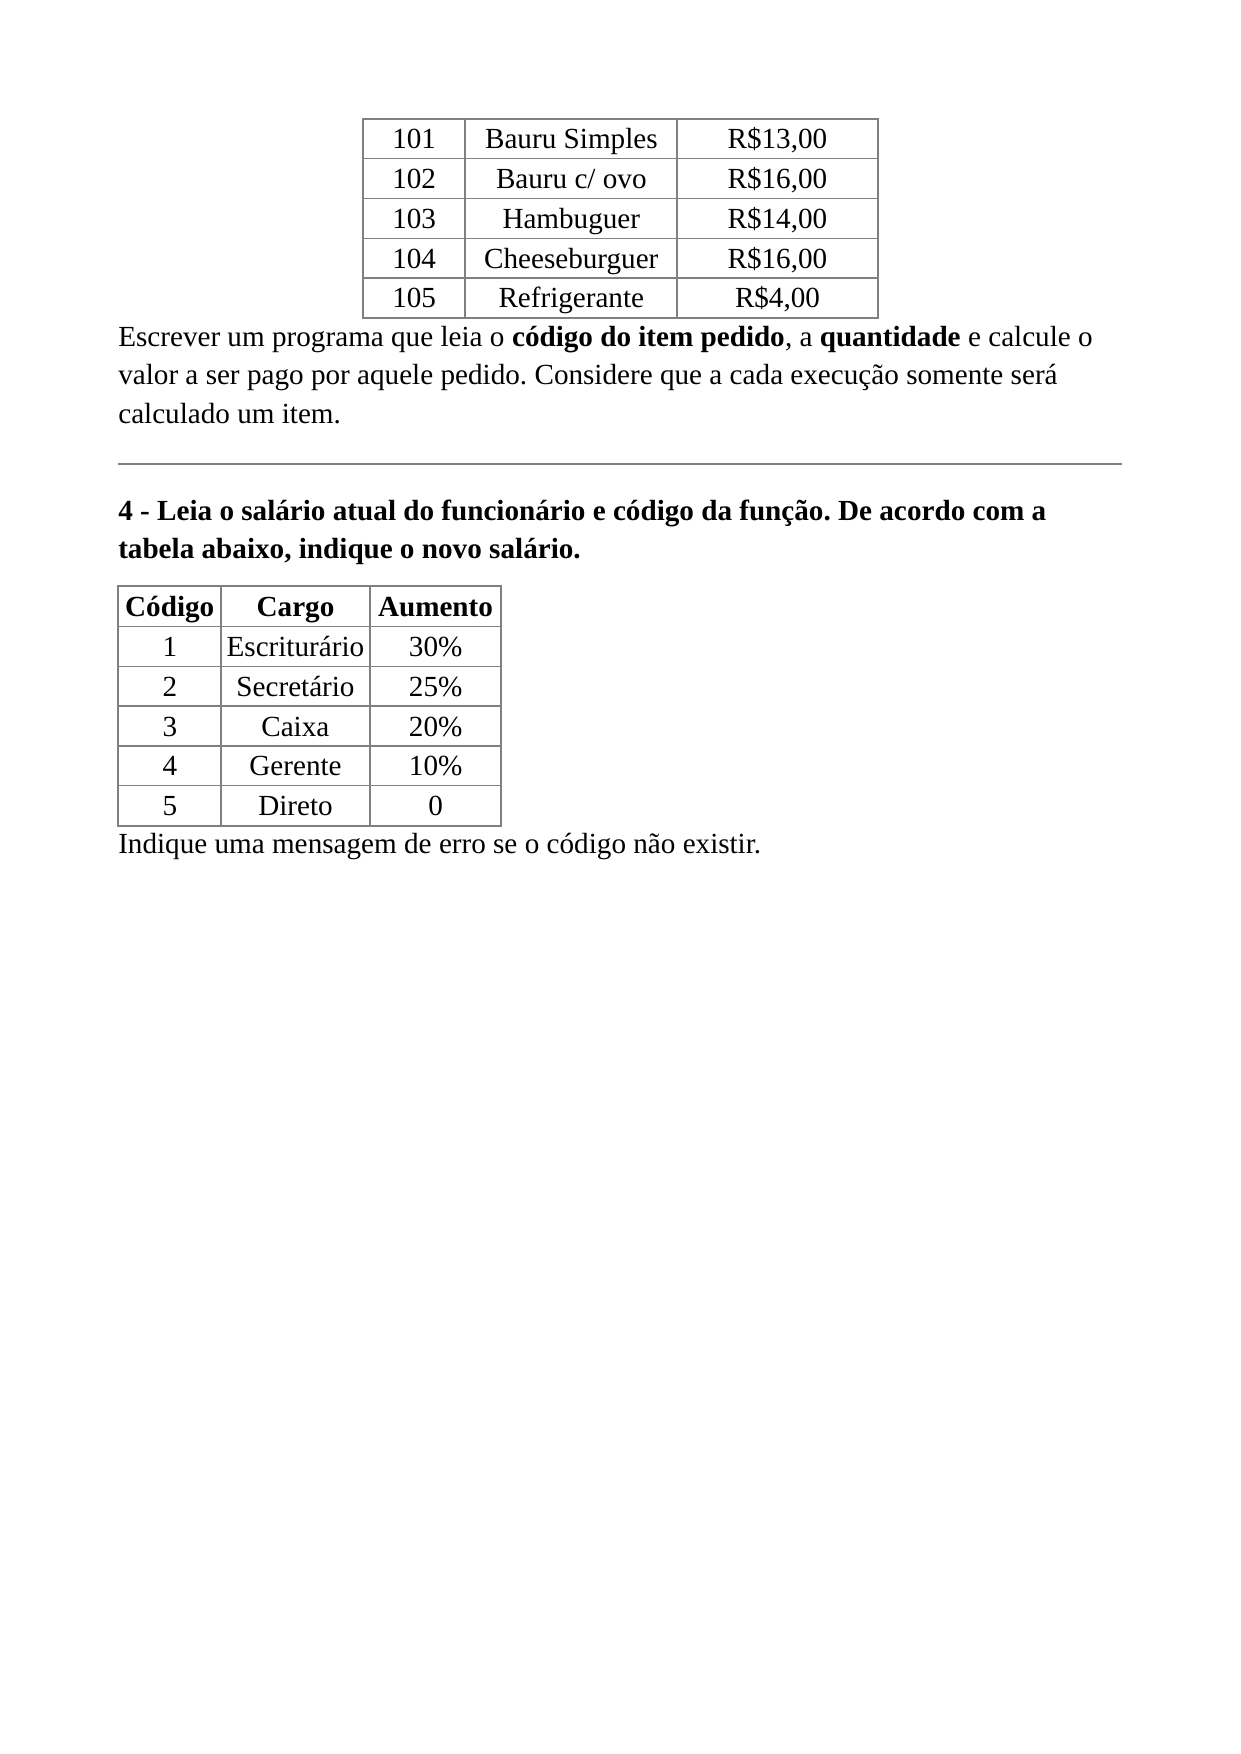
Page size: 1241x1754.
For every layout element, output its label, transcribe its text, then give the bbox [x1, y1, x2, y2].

table_cell 4 [119, 747, 220, 785]
text 4 - Leia o salário atual do funcionário e código da função. De acordo com a tabela abaixo, indique o novo salário. [118, 493, 1122, 565]
table_cell Refrigerante [466, 279, 676, 317]
table_cell R$13,00 [678, 120, 877, 158]
text Escrever um programa que leia o código do item pedido, a quantidade e calcule o valor a ser pago por aquele pedido. Considere que a cada execução somente será calculado um item. [118, 319, 1122, 429]
table_cell 3 [119, 707, 220, 745]
table_cell 1 [119, 627, 220, 666]
table_cell 20% [371, 707, 500, 745]
table_cell Escriturário [222, 627, 369, 666]
table_cell 10% [371, 747, 500, 785]
table_cell 101 [364, 120, 464, 158]
table_header Cargo [222, 587, 369, 626]
table_cell R$16,00 [678, 159, 877, 198]
table_cell 103 [364, 199, 464, 237]
table_cell Bauru c/ ovo [466, 159, 676, 198]
table_cell Direto [222, 786, 369, 825]
table_cell 2 [119, 667, 220, 705]
table_cell 5 [119, 786, 220, 825]
table_cell R$4,00 [678, 279, 877, 317]
table_header Aumento [371, 587, 500, 626]
text Indique uma mensagem de erro se o código não existir. [118, 826, 1122, 860]
table_cell Cheeseburguer [466, 239, 676, 277]
table_cell 104 [364, 239, 464, 277]
table_cell Hambuguer [466, 199, 676, 237]
table_cell Secretário [222, 667, 369, 705]
table_cell Gerente [222, 747, 369, 785]
table_cell 25% [371, 667, 500, 705]
table_cell R$14,00 [678, 199, 877, 237]
table_cell 102 [364, 159, 464, 198]
table_cell 105 [364, 279, 464, 317]
table_cell Caixa [222, 707, 369, 745]
table_cell 30% [371, 627, 500, 666]
table_cell R$16,00 [678, 239, 877, 277]
table_cell Bauru Simples [466, 120, 676, 158]
table_header Código [119, 587, 220, 626]
table_cell 0 [371, 786, 500, 825]
